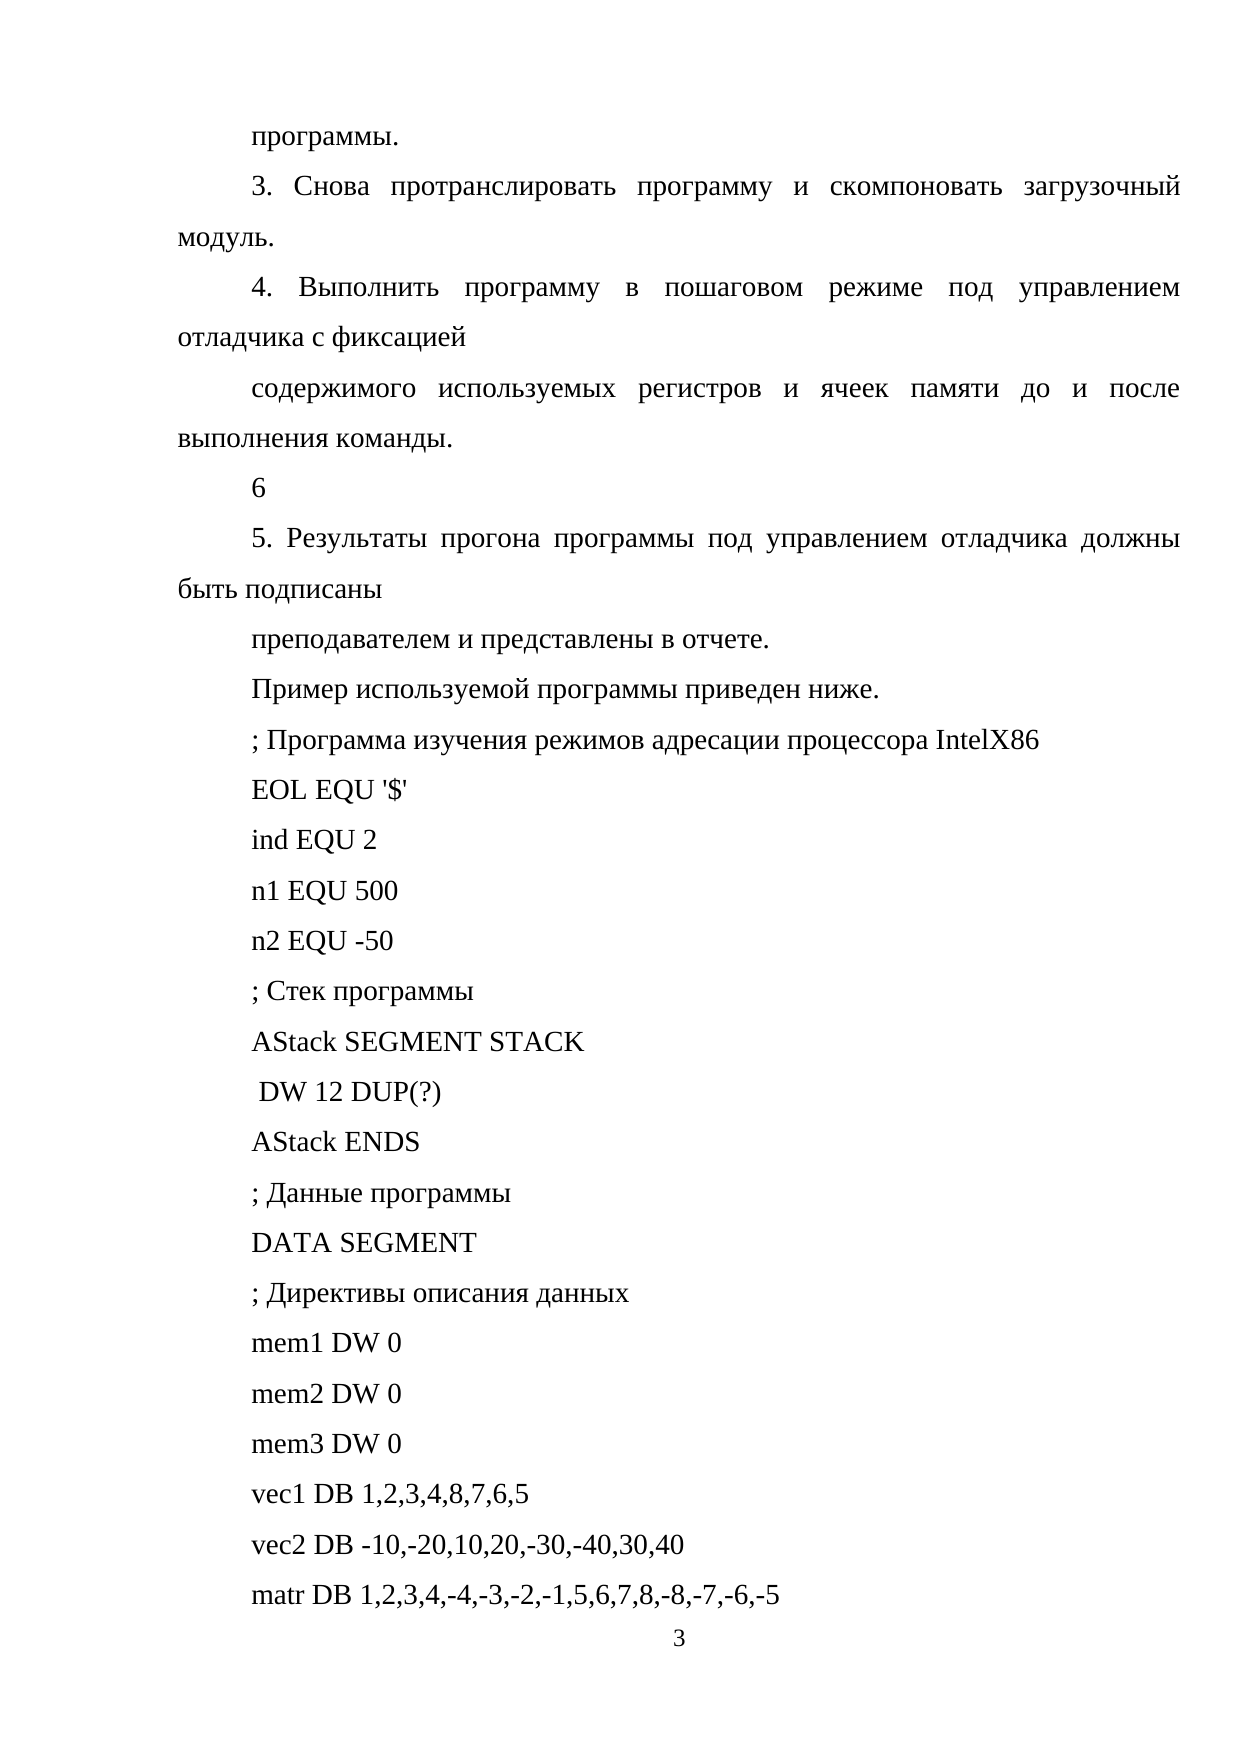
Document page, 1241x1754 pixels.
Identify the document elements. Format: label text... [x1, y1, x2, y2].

text 6 [177, 470, 1181, 504]
text n1 EQU 500 [177, 873, 1181, 906]
text содержимого используемых регистров и ячеек памяти до и после выполнения команды. [177, 370, 1181, 453]
text AStack SEGMENT STACK [177, 1024, 1181, 1057]
text 5. Результаты прогона программы под управлением отладчика должны быть подписаны [177, 521, 1181, 604]
text ; Программа изучения режимов адресации процессора IntelX86 [177, 722, 1181, 755]
text mem2 DW 0 [177, 1376, 1181, 1409]
text mem3 DW 0 [177, 1426, 1181, 1460]
text Пример используемой программы приведен ниже. [177, 672, 1181, 705]
text преподавателем и представлены в отчете. [177, 621, 1181, 655]
text vec1 DB 1,2,3,4,8,7,6,5 [177, 1477, 1181, 1510]
text ; Стек программы [177, 973, 1181, 1007]
text AStack ENDS [177, 1124, 1181, 1158]
text mem1 DW 0 [177, 1326, 1181, 1359]
text DW 12 DUP(?) [177, 1074, 1181, 1108]
text ind EQU 2 [177, 822, 1181, 856]
text EOL EQU '$' [177, 772, 1181, 806]
text ; Данные программы [177, 1175, 1181, 1208]
text n2 EQU -50 [177, 923, 1181, 957]
text ; Директивы описания данных [177, 1275, 1181, 1309]
text matr DB 1,2,3,4,-4,-3,-2,-1,5,6,7,8,-8,-7,-6,-5 [177, 1577, 1181, 1611]
text DATA SEGMENT [177, 1225, 1181, 1258]
text программы. [177, 118, 1181, 152]
text 4. Выполнить программу в пошаговом режиме под управлением отладчика с фиксацией [177, 269, 1181, 353]
text 3. Снова протранслировать программу и скомпоновать загрузочный модуль. [177, 168, 1181, 252]
text vec2 DB -10,-20,10,20,-30,-40,30,40 [177, 1527, 1181, 1560]
